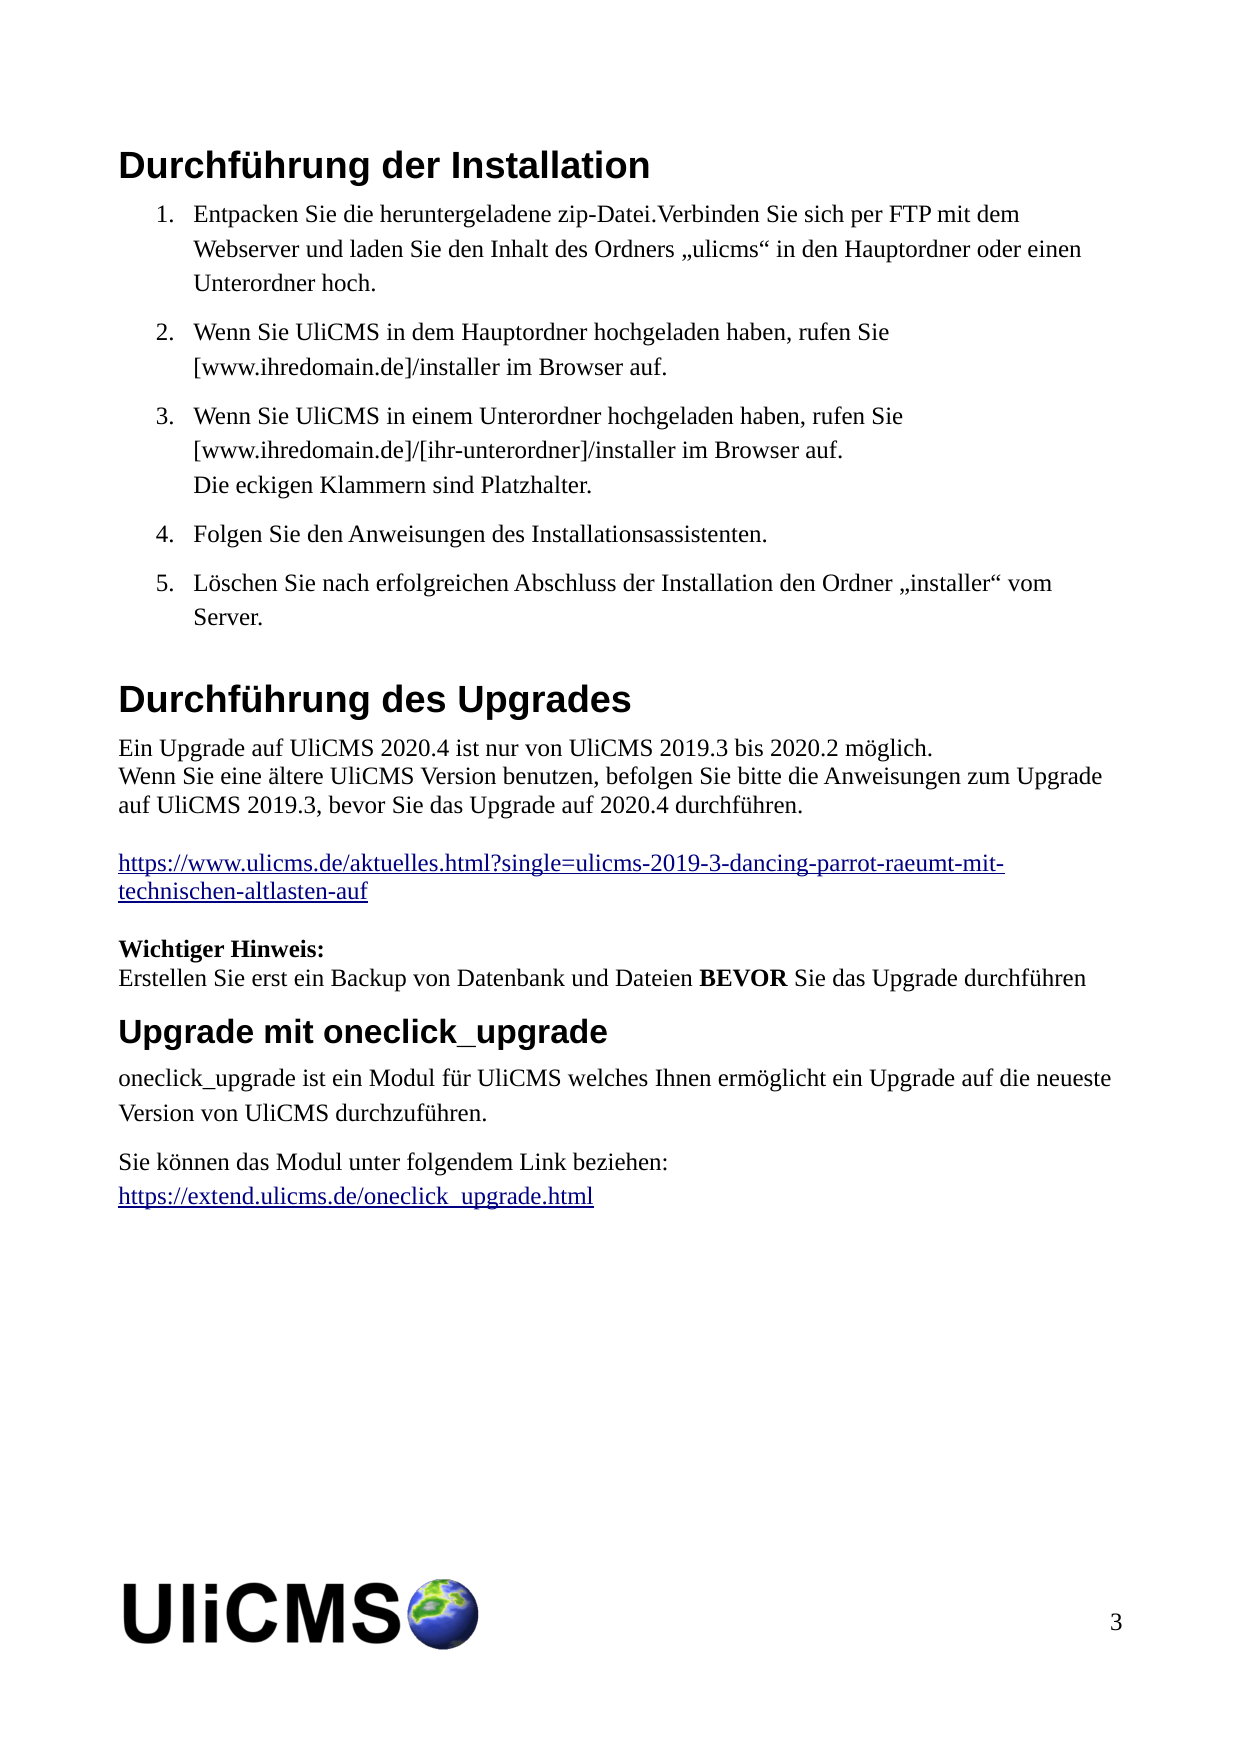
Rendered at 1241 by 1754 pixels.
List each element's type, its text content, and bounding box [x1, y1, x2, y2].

subtitle Durchführung des Upgrades [118, 676, 1122, 720]
subtitle Upgrade mit oneclick_upgrade [118, 1012, 1122, 1051]
list Wenn Sie UliCMS in dem Hauptordner hochgeladen haben, rufen Sie [www.ihredomain.de]/installer im Browser auf. [156, 317, 1122, 381]
picture [118, 1578, 479, 1652]
text Sie können das Modul unter folgendem Link beziehen: https://extend.ulicms.de/oneclick_upgrade.html [118, 1147, 1122, 1210]
text Ein Upgrade auf UliCMS 2020.4 ist nur von UliCMS 2019.3 bis 2020.2 möglich. Wenn Sie eine ältere UliCMS Version benutzen, befolgen Sie bitte die Anweisungen zum Upgrade auf UliCMS 2019.3, bevor Sie das Upgrade auf 2020.4 durchführen. [118, 733, 1122, 819]
list Löschen Sie nach erfolgreichen Abschluss der Installation den Ordner „installer“ vom Server. [156, 568, 1122, 631]
text Wichtiger Hinweis: [118, 934, 1122, 963]
list Entpacken Sie die heruntergeladene zip-Datei.Verbinden Sie sich per FTP mit dem Webserver und laden Sie den Inhalt des Ordners „ulicms“ in den Hauptordner oder einen Unterordner hoch. [156, 199, 1122, 297]
list Folgen Sie den Anweisungen des Installationsassistenten. [156, 519, 1122, 548]
text Erstellen Sie erst ein Backup von Datenbank und Dateien BEVOR Sie das Upgrade durchführen [118, 963, 1122, 991]
list Wenn Sie UliCMS in einem Unterordner hochgeladen haben, rufen Sie [www.ihredomain.de]/[ihr-unterordner]/installer im Browser auf. Die eckigen Klammern sind Platzhalter. [156, 401, 1122, 498]
text oneclick_upgrade ist ein Modul für UliCMS welches Ihnen ermöglicht ein Upgrade auf die neueste Version von UliCMS durchzuführen. [118, 1063, 1122, 1127]
subtitle Durchführung der Installation [118, 143, 1122, 187]
text https://www.ulicms.de/aktuelles.html?single=ulicms-2019-3-dancing-parrot-raeumt-mit-technischen-altlasten-auf [118, 848, 1122, 905]
